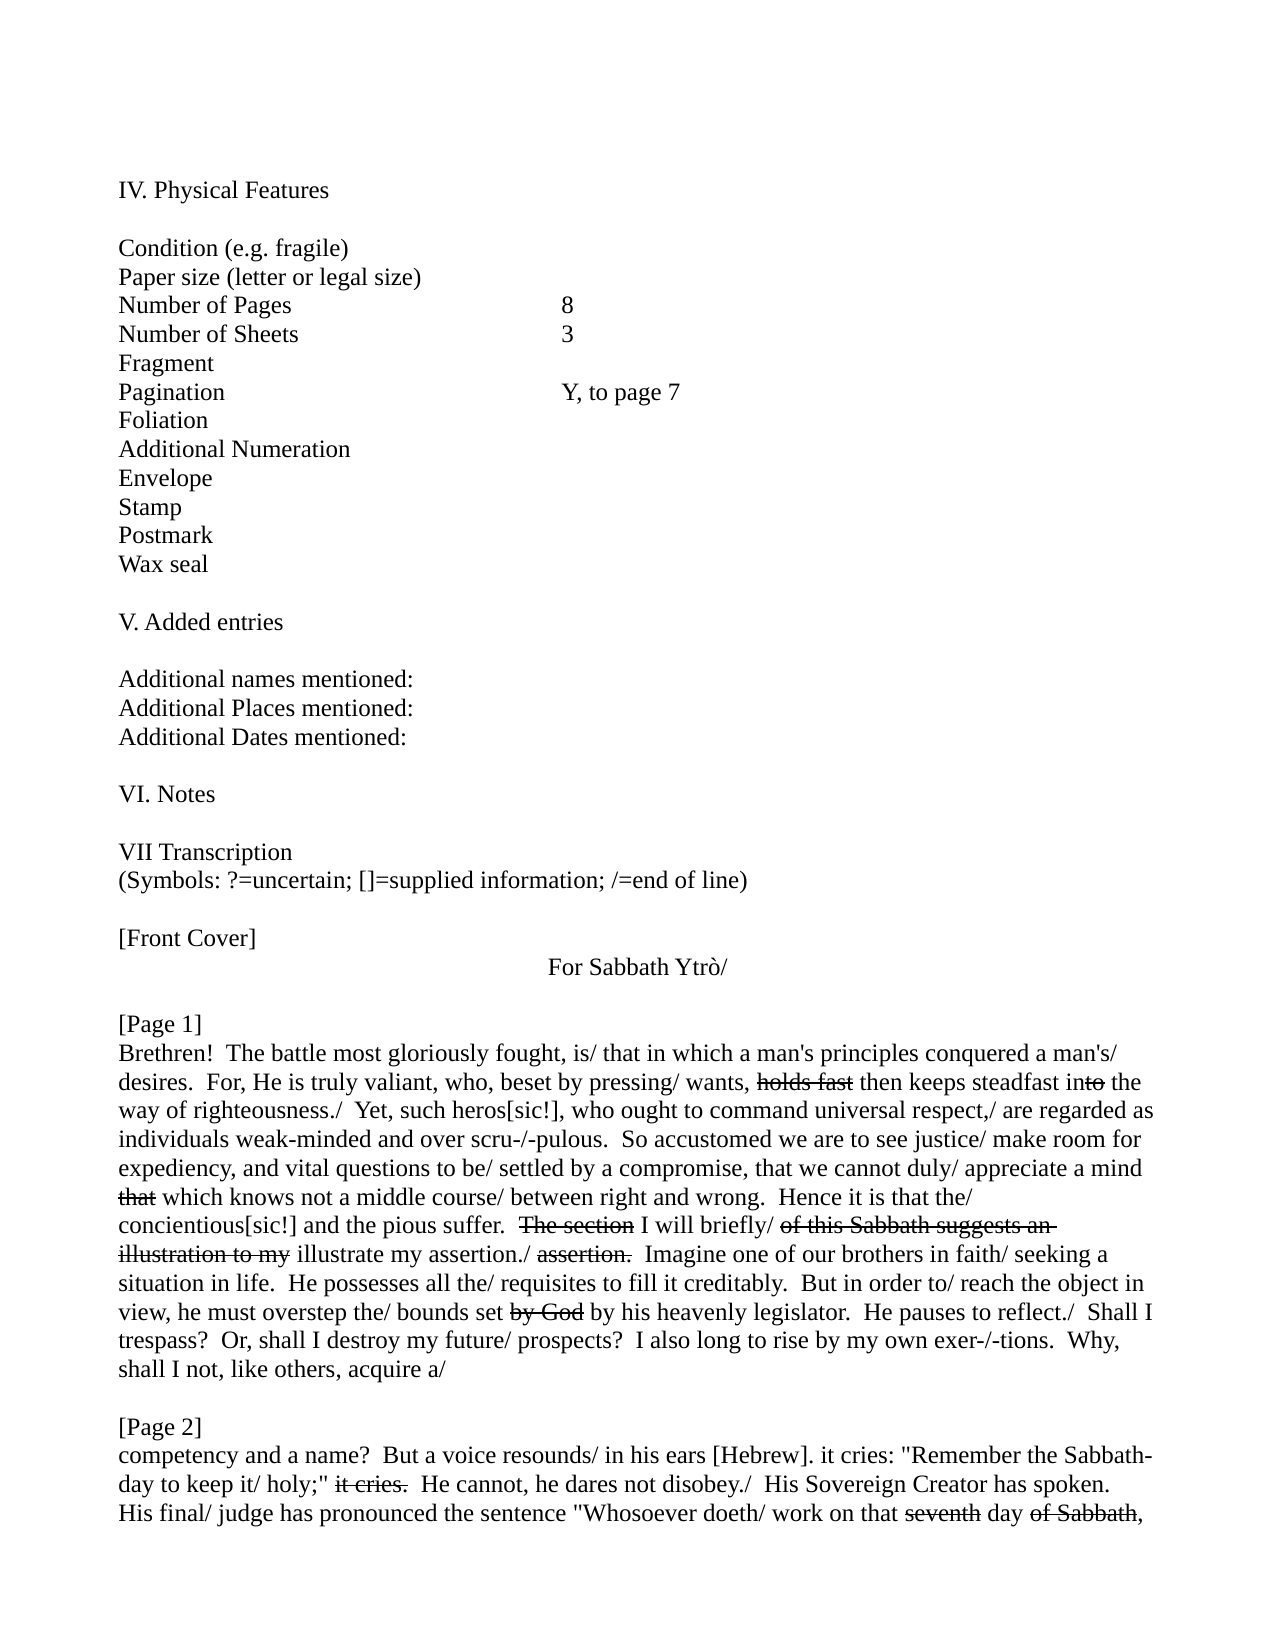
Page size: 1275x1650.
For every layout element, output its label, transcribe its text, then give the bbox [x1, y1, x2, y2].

text Pagination Y, to page 7 [118, 377, 1157, 406]
text [Front Cover] [118, 923, 1157, 952]
text Additional Numeration [118, 434, 1157, 463]
text Number of Pages 8 [118, 291, 1157, 319]
text Wax seal [118, 549, 1157, 578]
text VI. Notes [118, 779, 1157, 808]
text competency and a name? But a voice resounds/ in his ears [Hebrew]. it cries: "Remember the Sabbath-day to keep it/ holy;" it cries. He cannot, he dares not disobey./ His Sovereign Creator has spoken. His final/ judge has pronounced the sentence "Whosoever doeth/ work on that seventh day of Sabbath, [118, 1441, 1157, 1527]
text Condition (e.g. fragile) [118, 233, 1157, 262]
text Envelope [118, 463, 1157, 492]
text Additional Places mentioned: [118, 693, 1157, 722]
text Additional Dates mentioned: [118, 722, 1157, 751]
text [Page 1] [118, 1009, 1157, 1038]
text [Page 2] [118, 1412, 1157, 1441]
text Paper size (letter or legal size) [118, 262, 1157, 291]
text (Symbols: ?=uncertain; []=supplied information; /=end of line) [118, 866, 1157, 894]
text Postma rk [118, 521, 1157, 549]
text VII Transcription [118, 837, 1157, 866]
text Brethren! The battle most gloriously fought, is/ that in which a man's principles conquered a man's/ desires. For, He is truly valiant, who, beset by pressing/ wants, holds fast then keeps steadfast into the way of righteousness./ Yet, such heros[sic!], who ought to command universal respect,/ are regarded as individuals weak-minded and over scru-/-pulous. So accustomed we are to see justice/ make room for expediency, and vital questions to be/ settled by a compromise, that we cannot duly/ appreciate a mind that which knows not a middle course/ between right and wrong. Hence it is that the/ concientious[sic!] and the pious suffer. The section I will briefly/ of this Sabbath suggests an illustration to my illustrate my assertion./ assertion. Imagine one of our brothers in faith/ seeking a situation in life. He possesses all the/ requisites to fill it creditably. But in order to/ reach the object in view, he must overstep the/ bounds set by God by his heavenly legislator. He pauses to reflect./ Shall I trespass? Or, shall I destroy my future/ prospects? I also long to rise by my own exer-/-tions. Why, shall I not, like others, acquire a/ [118, 1038, 1157, 1383]
text Stamp [118, 492, 1157, 521]
text V. Added entries [118, 607, 1157, 636]
text Fragment [118, 348, 1157, 377]
text IV. Physical Features [118, 176, 1157, 204]
text Number of Sheets 3 [118, 319, 1157, 348]
text Foliation [118, 406, 1157, 434]
text For Sabbath Ytrò/ [118, 952, 1157, 981]
text Additional names mentioned: [118, 664, 1157, 693]
